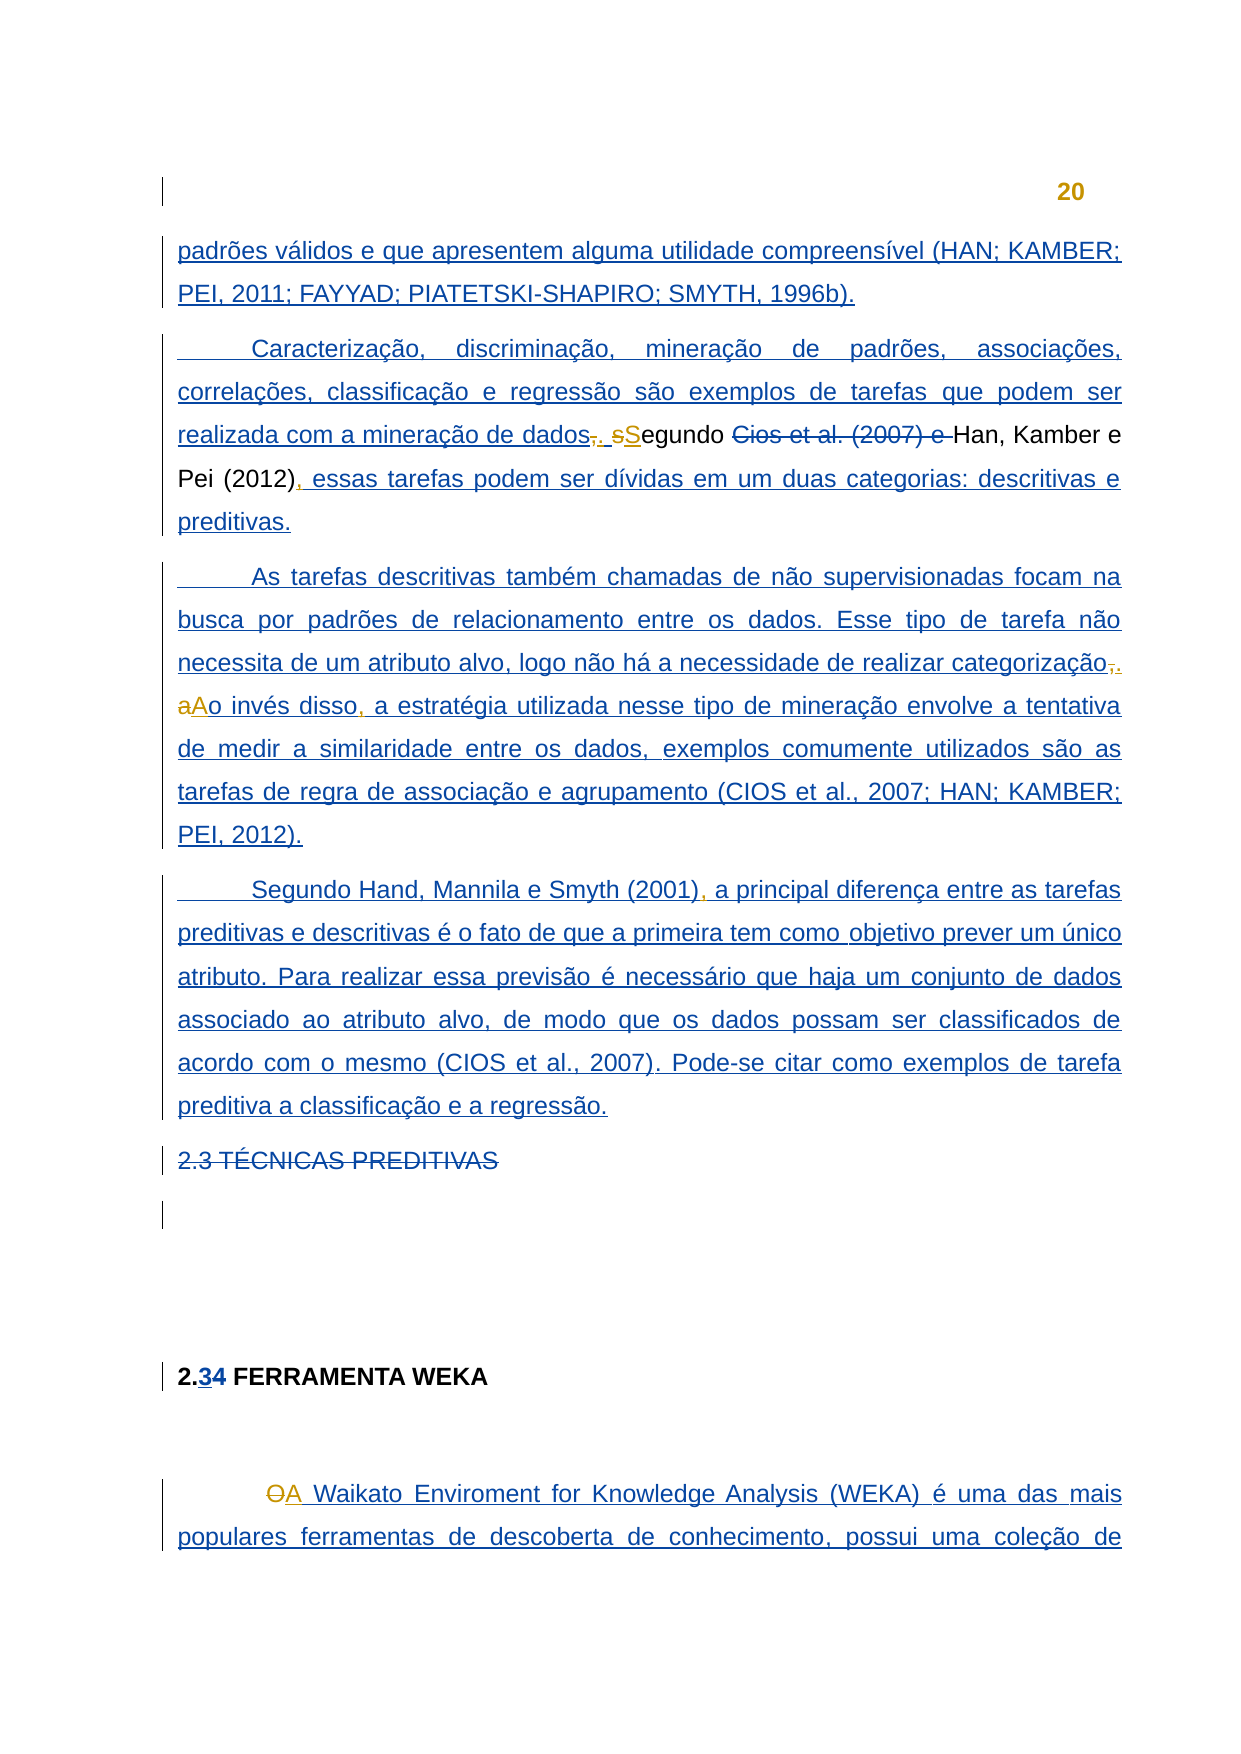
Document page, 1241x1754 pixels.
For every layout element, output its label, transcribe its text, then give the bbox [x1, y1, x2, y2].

text PEI, 2012). [177, 803, 1122, 849]
text padrões válidos e que apresentem alguma utilidade compreensível (HAN; KAMBER; [177, 236, 1122, 261]
text 2.3 FERRAMENTA WEKA [177, 1362, 1122, 1391]
text tarefas de regra de associação e agrupamento (CIOS et al., 2007; HAN; KAMBER; [177, 760, 1122, 802]
text As tarefas descritivas também chamadas de não supervisionadas focam na [177, 562, 1122, 587]
text busca por padrões de relacionamento entre os dados. Esse tipo de tarefa não [177, 588, 1122, 630]
text Caracterização, discriminação, mineração de padrões, associações, correlações, classificação e regressão são exemplos de tarefas que podem ser realizada com a mineração de dados. Segundo Han, Kamber e Pei (2012), essas tarefas podem ser dívidas em um duas categorias: descritivas e preditivas. [177, 403, 1122, 536]
text acordo com o mesmo (CIOS et al., 2007). Pode-se citar como exemplos de tarefa [177, 1031, 1122, 1073]
text necessita de um atributo alvo, logo não há a necessidade de realizar categorização. Ao invés disso, a estratégia utilizada nesse tipo de mineração envolve a tentativa de medir a similaridade entre os dados, exemplos comumente utilizados são as [177, 631, 1122, 759]
text PEI, 2011; FAYYAD; PIATETSKI-SHAPIRO; SMYTH, 1996b). [177, 262, 1122, 308]
text Segundo Hand, Mannila e Smyth (2001), a principal diferença entre as tarefas [177, 875, 1122, 900]
text Caracterização, discriminação, mineração de padrões, associações, correlações, classificação e regressão são exemplos de tarefas que podem ser realizada com a mineração de dados. Segundo Han, Kamber e Pei (2012), essas tarefas podem ser dívidas em um duas categorias: descritivas e preditivas. [177, 360, 1122, 402]
text preditivas e descritivas é o fato de que a primeira tem como objetivo prever um único atributo. Para realizar essa previsão é necessário que haja um conjunto de dados [177, 901, 1122, 986]
text Caracterização, discriminação, mineração de padrões, associações, correlações, classificação e regressão são exemplos de tarefas que podem ser realizada com a mineração de dados. Segundo Han, Kamber e Pei (2012), essas tarefas podem ser dívidas em um duas categorias: descritivas e preditivas. [177, 334, 1122, 359]
text associado ao atributo alvo, de modo que os dados possam ser classificados de [177, 987, 1122, 1030]
text preditiva a classificação e a regressão. [177, 1074, 1122, 1120]
text A Waikato Enviroment for Knowledge Analysis (WEKA) é uma das mais populares ferramentas de descoberta de conhecimento, possui uma coleção de algoritmos voltados para tarefas descritivas e preditivas de mineração de dados. A ferramenta foi desenvolvida na Universidade de Waikato na Nova Zelândia e é distribuído nos termos da General Public License (GNU) sendo por tanto um software de código aberto, escrito na linguagem Java (WITTEN; FRANK; HALL, 2011; DEAN, 2014). [177, 1479, 1122, 1547]
